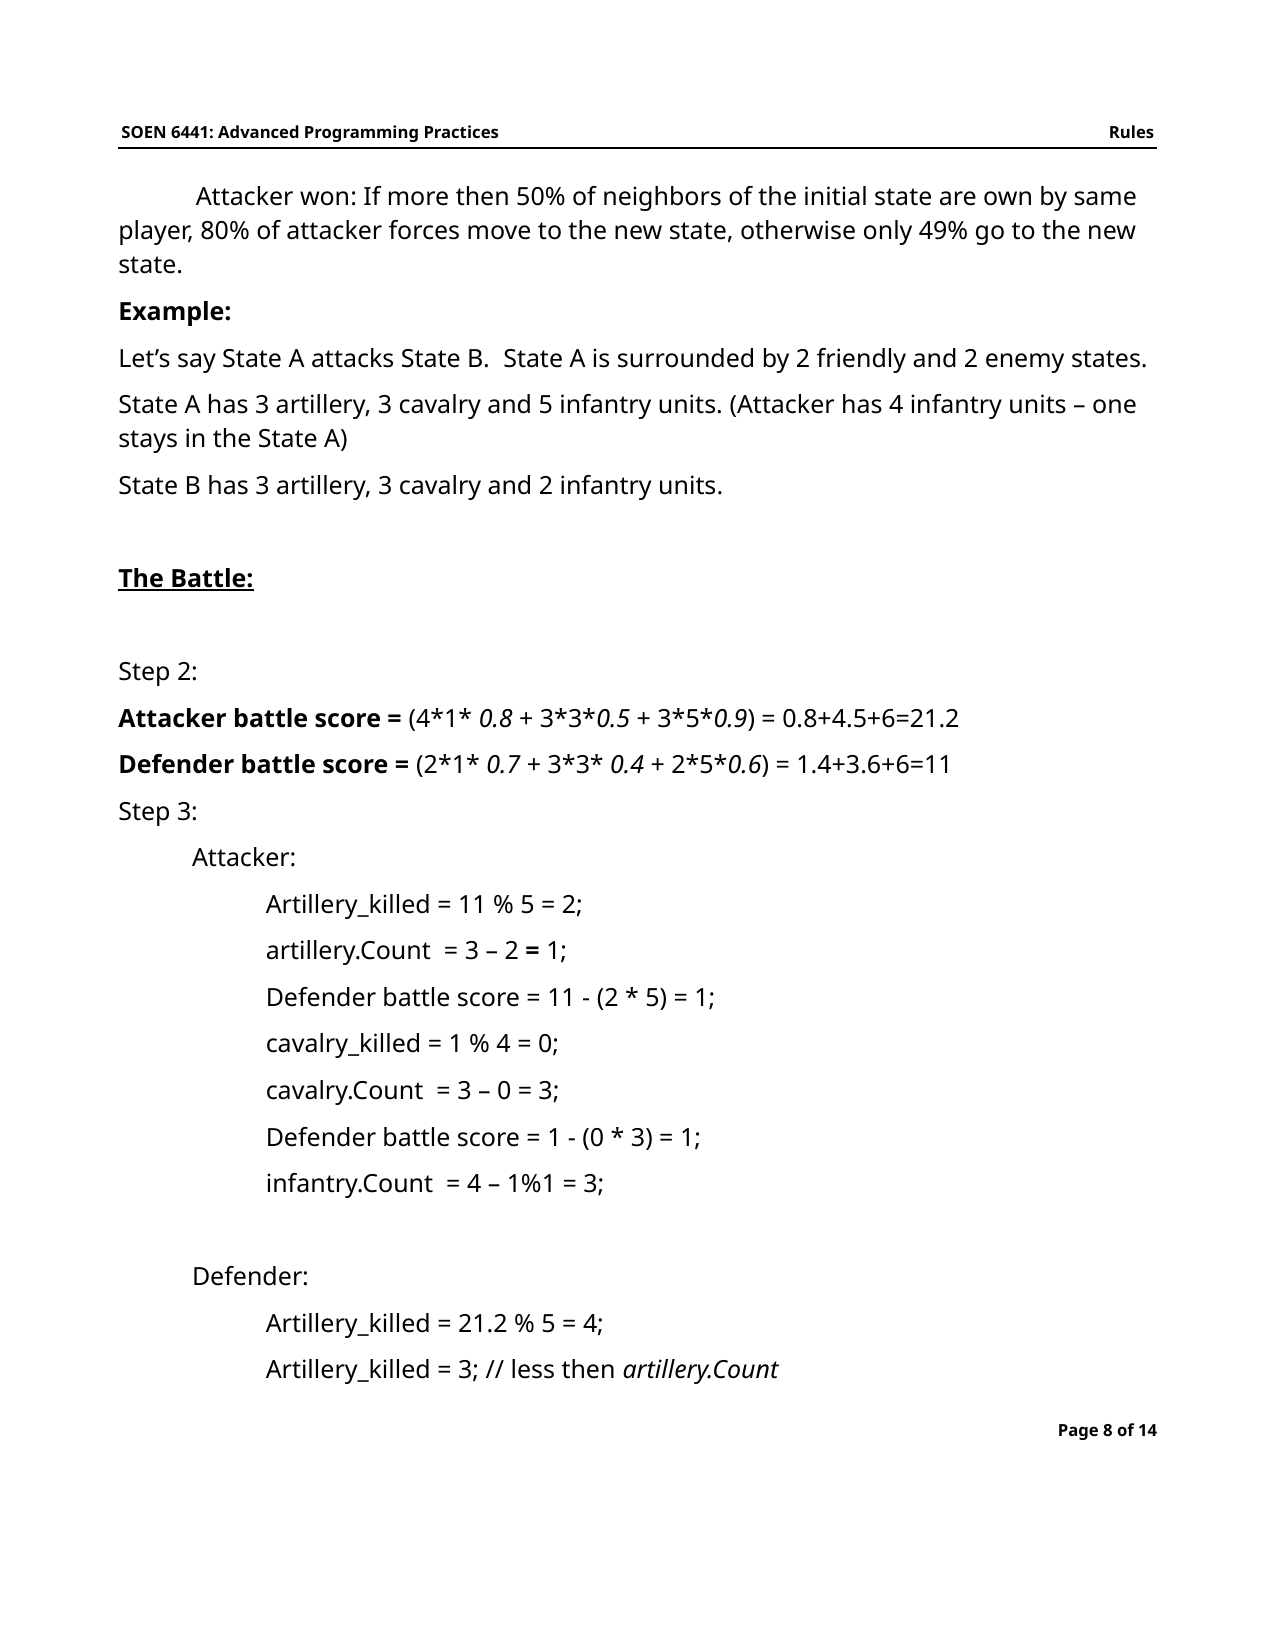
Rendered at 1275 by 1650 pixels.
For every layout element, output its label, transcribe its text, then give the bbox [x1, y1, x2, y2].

text Defender battle score = 1 - (0 * 3) = 1; [192, 1119, 1157, 1153]
text Example: [118, 294, 1157, 328]
text Attacker won: If more then 50% of neighbors of the initial state are own by same player, 80% of attacker forces move to the new state, otherwise only 49% go to the new state. [118, 179, 1157, 281]
text Artillery_killed = 21.2 % 5 = 4; [266, 1306, 1157, 1339]
text Defender battle score = (2*1* 0.7 + 3*3* 0.4 + 2*5*0.6) = 1.4+3.6+6=11 [118, 747, 1157, 781]
text The Battle: [118, 561, 1157, 594]
text infantry.Count = 4 – 1%1 = 3; [192, 1166, 1157, 1200]
text Let’s say State A attacks State B. State A is surrounded by 2 friendly and 2 enemy states. [118, 340, 1157, 374]
text Step 2: [118, 654, 1157, 688]
text cavalry_killed = 1 % 4 = 0; [192, 1026, 1157, 1060]
text Attacker: [192, 840, 1157, 874]
text Artillery_killed = 3; // less then artillery.Count [266, 1352, 1157, 1386]
text Step 3: [118, 793, 1157, 827]
text State A has 3 artillery, 3 cavalry and 5 infantry units. (Attacker has 4 infantry units – one stays in the State A) [118, 387, 1157, 455]
text Attacker battle score = (4*1* 0.8 + 3*3*0.5 + 3*5*0.9) = 0.8+4.5+6=21.2 [118, 700, 1157, 734]
text cavalry.Count = 3 – 0 = 3; [192, 1073, 1157, 1107]
text artillery.Count = 3 – 2 = 1; [192, 933, 1157, 967]
text Artillery_killed = 11 % 5 = 2; [266, 886, 1157, 921]
text State B has 3 artillery, 3 cavalry and 2 infantry units. [118, 467, 1157, 501]
text Defender: [118, 1259, 1157, 1293]
text Defender battle score = 11 - (2 * 5) = 1; [192, 979, 1157, 1014]
